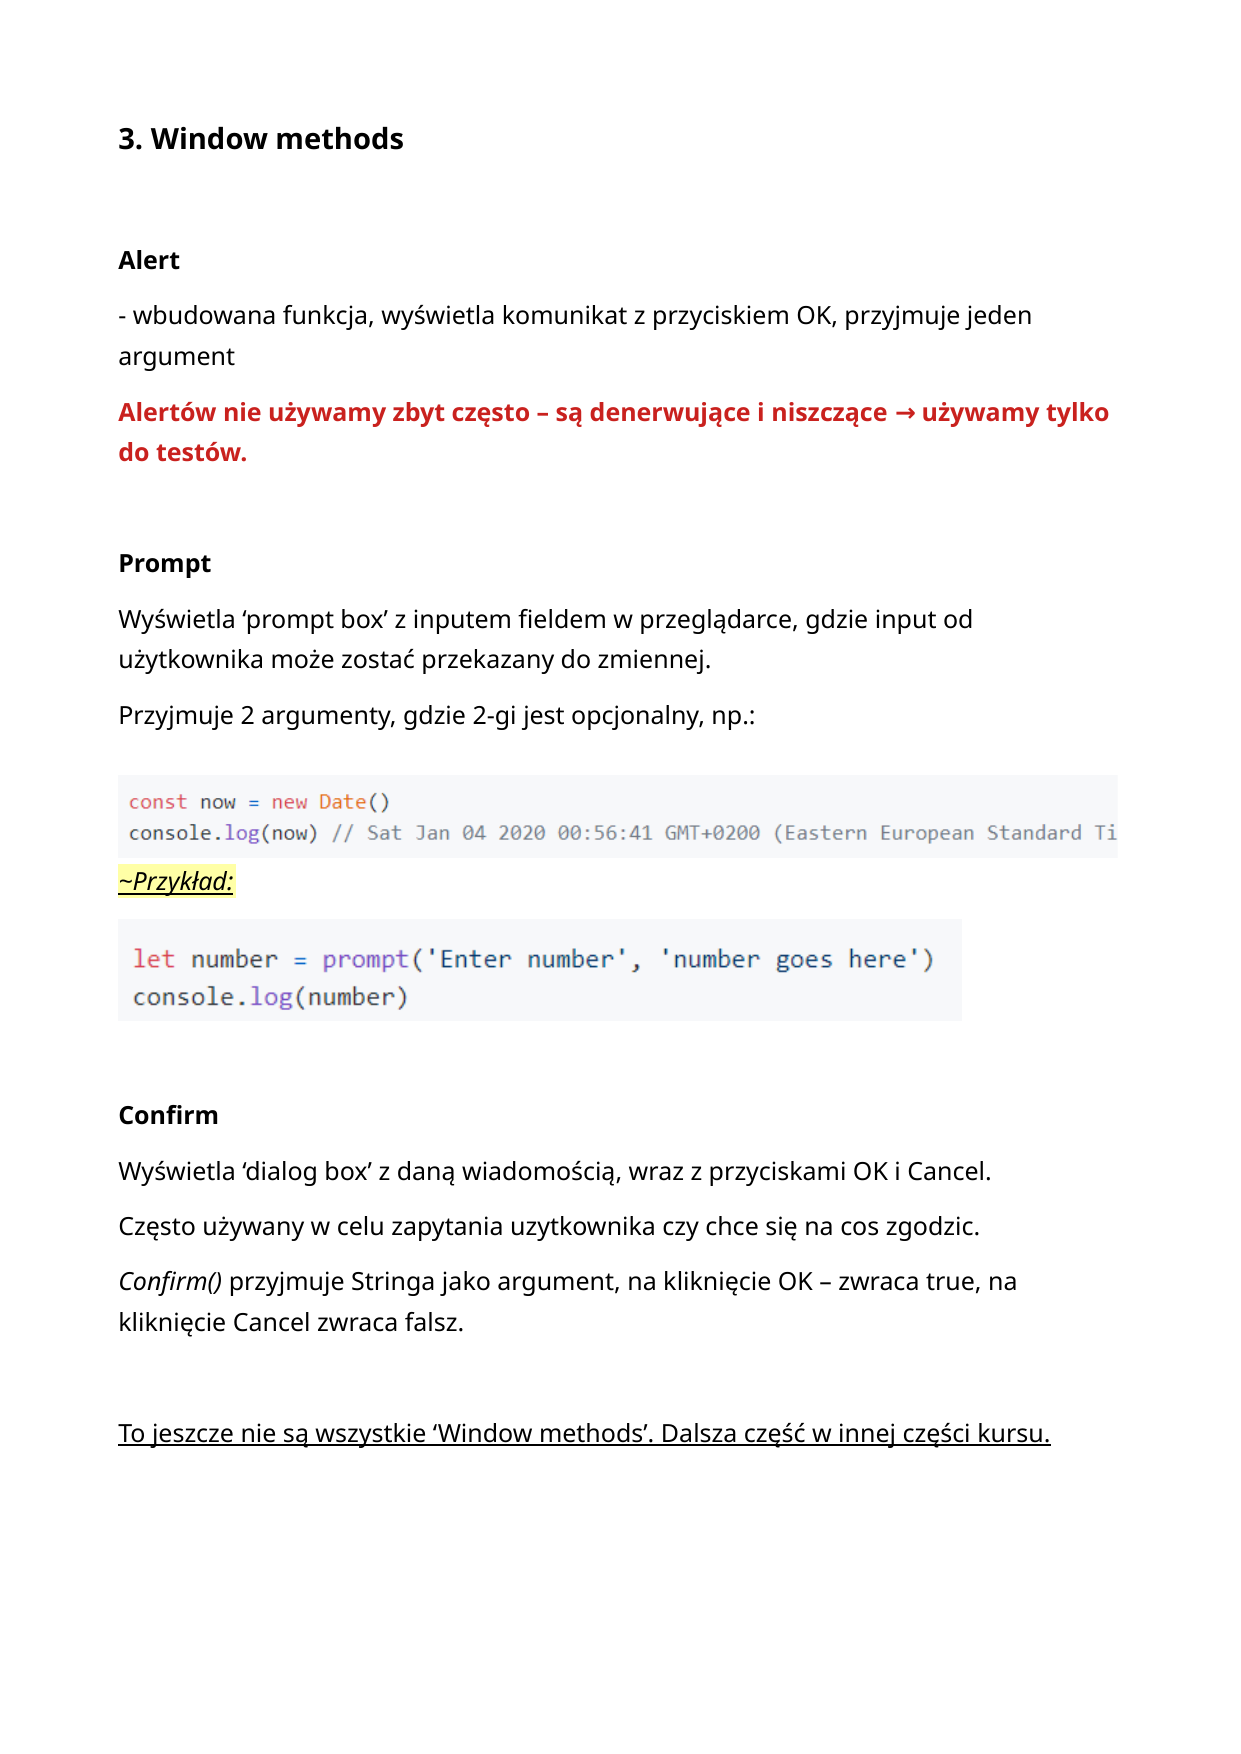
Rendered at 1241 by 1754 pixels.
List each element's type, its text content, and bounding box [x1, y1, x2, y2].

text Wyświetla ‘prompt box’ z inputem fieldem w przeglądarce, gdzie input od użytkownika może zostać przekazany do zmiennej. [118, 601, 1122, 676]
text - wbudowana funkcja, wyświetla komunikat z przyciskiem OK, przyjmuje jeden argument [118, 298, 1122, 373]
picture [118, 919, 962, 1021]
text Często używany w celu zapytania uzytkownika czy chce się na cos zgodzic. [118, 1208, 1122, 1243]
text 3. Window methods [118, 118, 1122, 158]
text Alert [118, 242, 1122, 277]
text Przyjmuje 2 argumenty, gdzie 2-gi jest opcjonalny, np.: [118, 697, 1122, 732]
text Confirm() przyjmuje Stringa jako argument, na kliknięcie OK – zwraca true, na kliknięcie Cancel zwraca falsz. [118, 1264, 1122, 1339]
text To jeszcze nie są wszystkie ‘Window methods’. Dalsza część w innej części kursu. [118, 1416, 1122, 1450]
text ~Przykład: [118, 858, 1122, 898]
text Prompt [118, 546, 1122, 580]
text Wyświetla ‘dialog box’ z daną wiadomością, wraz z przyciskami OK i Cancel. [118, 1153, 1122, 1187]
text Confirm [118, 1098, 1122, 1132]
picture [118, 775, 1123, 858]
text [118, 753, 1122, 775]
text Alertów nie używamy zbyt często – są denerwujące i niszczące → używamy tylko do testów. [118, 394, 1122, 469]
